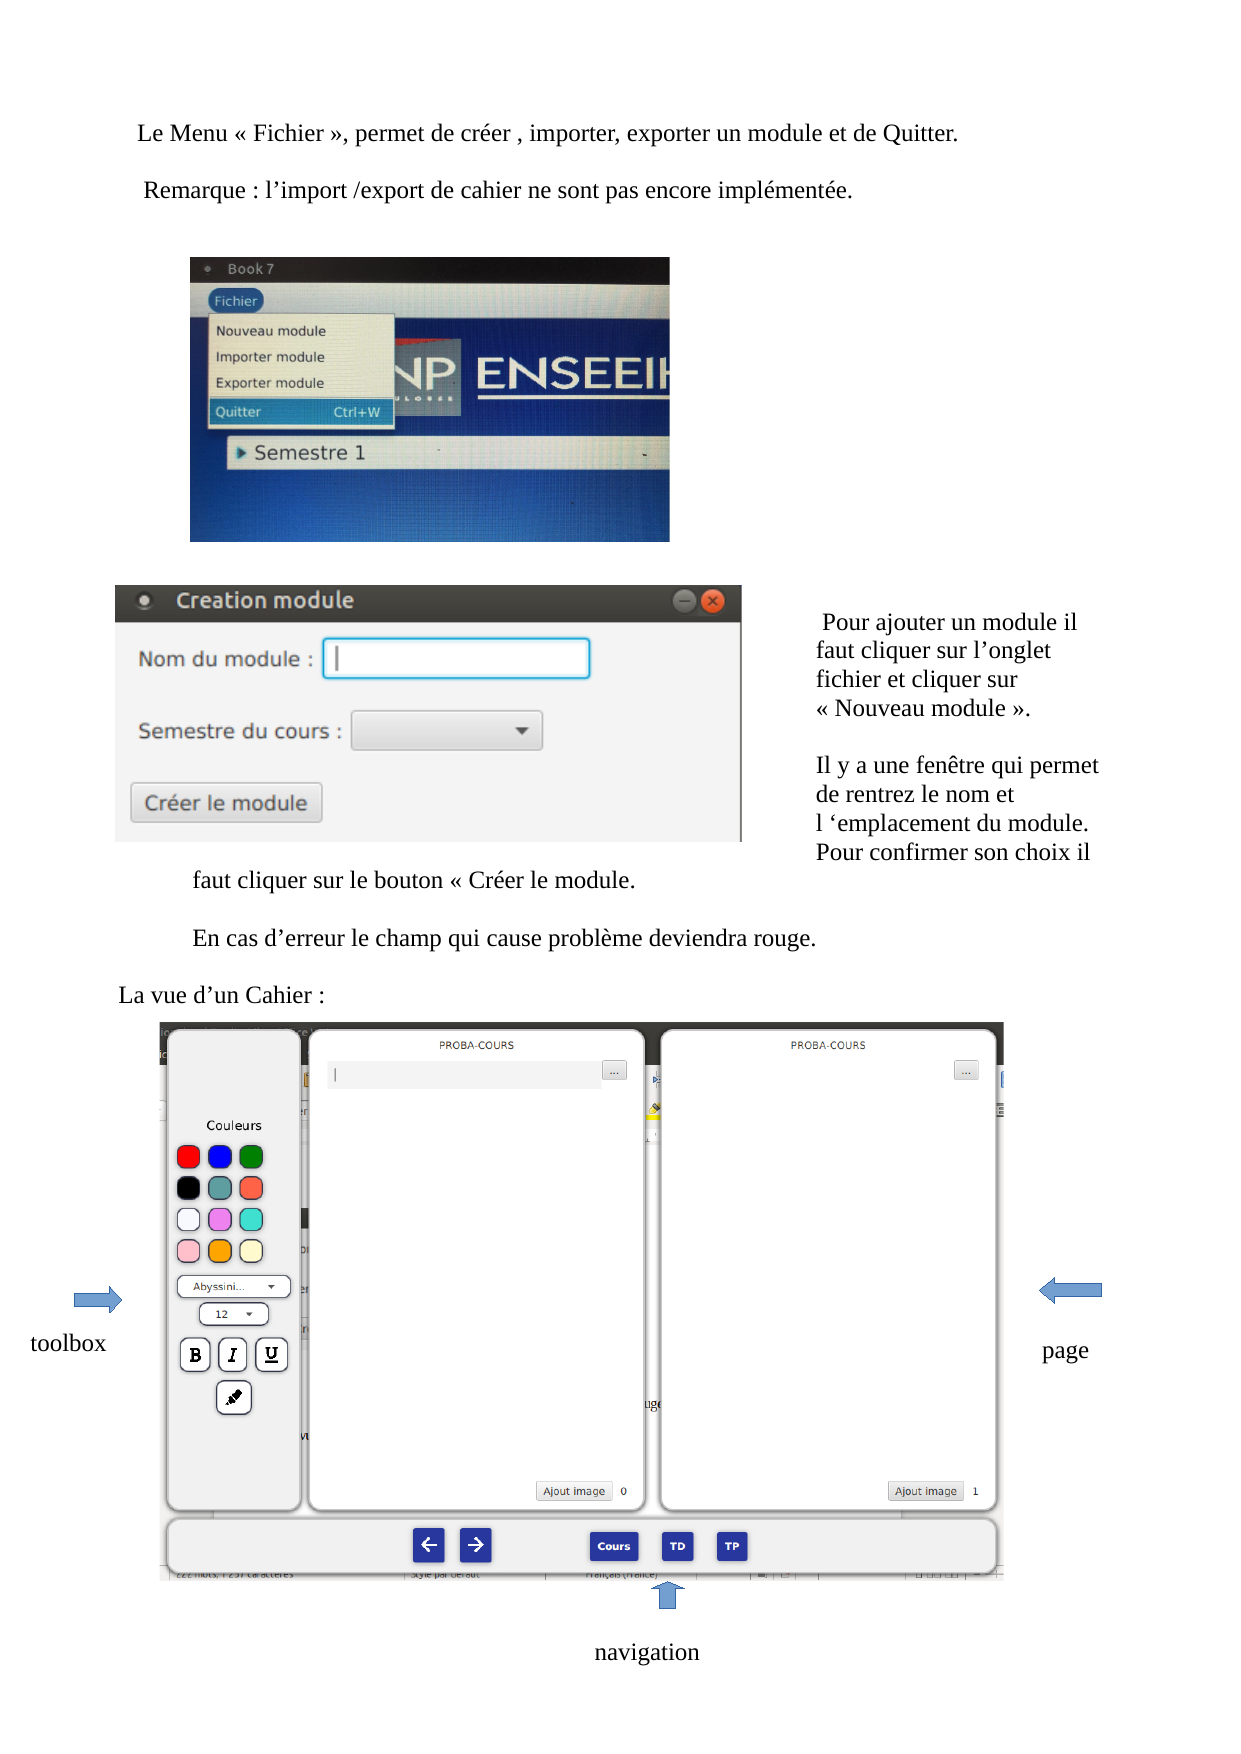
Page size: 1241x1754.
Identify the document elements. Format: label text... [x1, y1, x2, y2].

picture [159, 1022, 1004, 1581]
text La vue d’un Cahier : [118, 981, 1122, 1009]
text Le Menu « Fichier », permet de créer , importer, exporter un module et de Quitter. [118, 118, 1122, 147]
text Pour ajouter un module il faut cliquer sur l’onglet fichier et cliquer sur « Nouveau module ». [742, 607, 1122, 722]
text Il y a une fenêtre qui permet de rentrez le nom et l ‘emplacement du module. Pour confirmer son choix il faut cliquer sur le bouton « Créer le module. [192, 751, 1122, 894]
text En cas d’erreur le champ qui cause problème deviendra rouge. [118, 923, 1122, 952]
picture [190, 257, 670, 542]
text Remarque : l’import /export de cahier ne sont pas encore implémentée. [118, 176, 1122, 204]
picture [115, 585, 742, 842]
